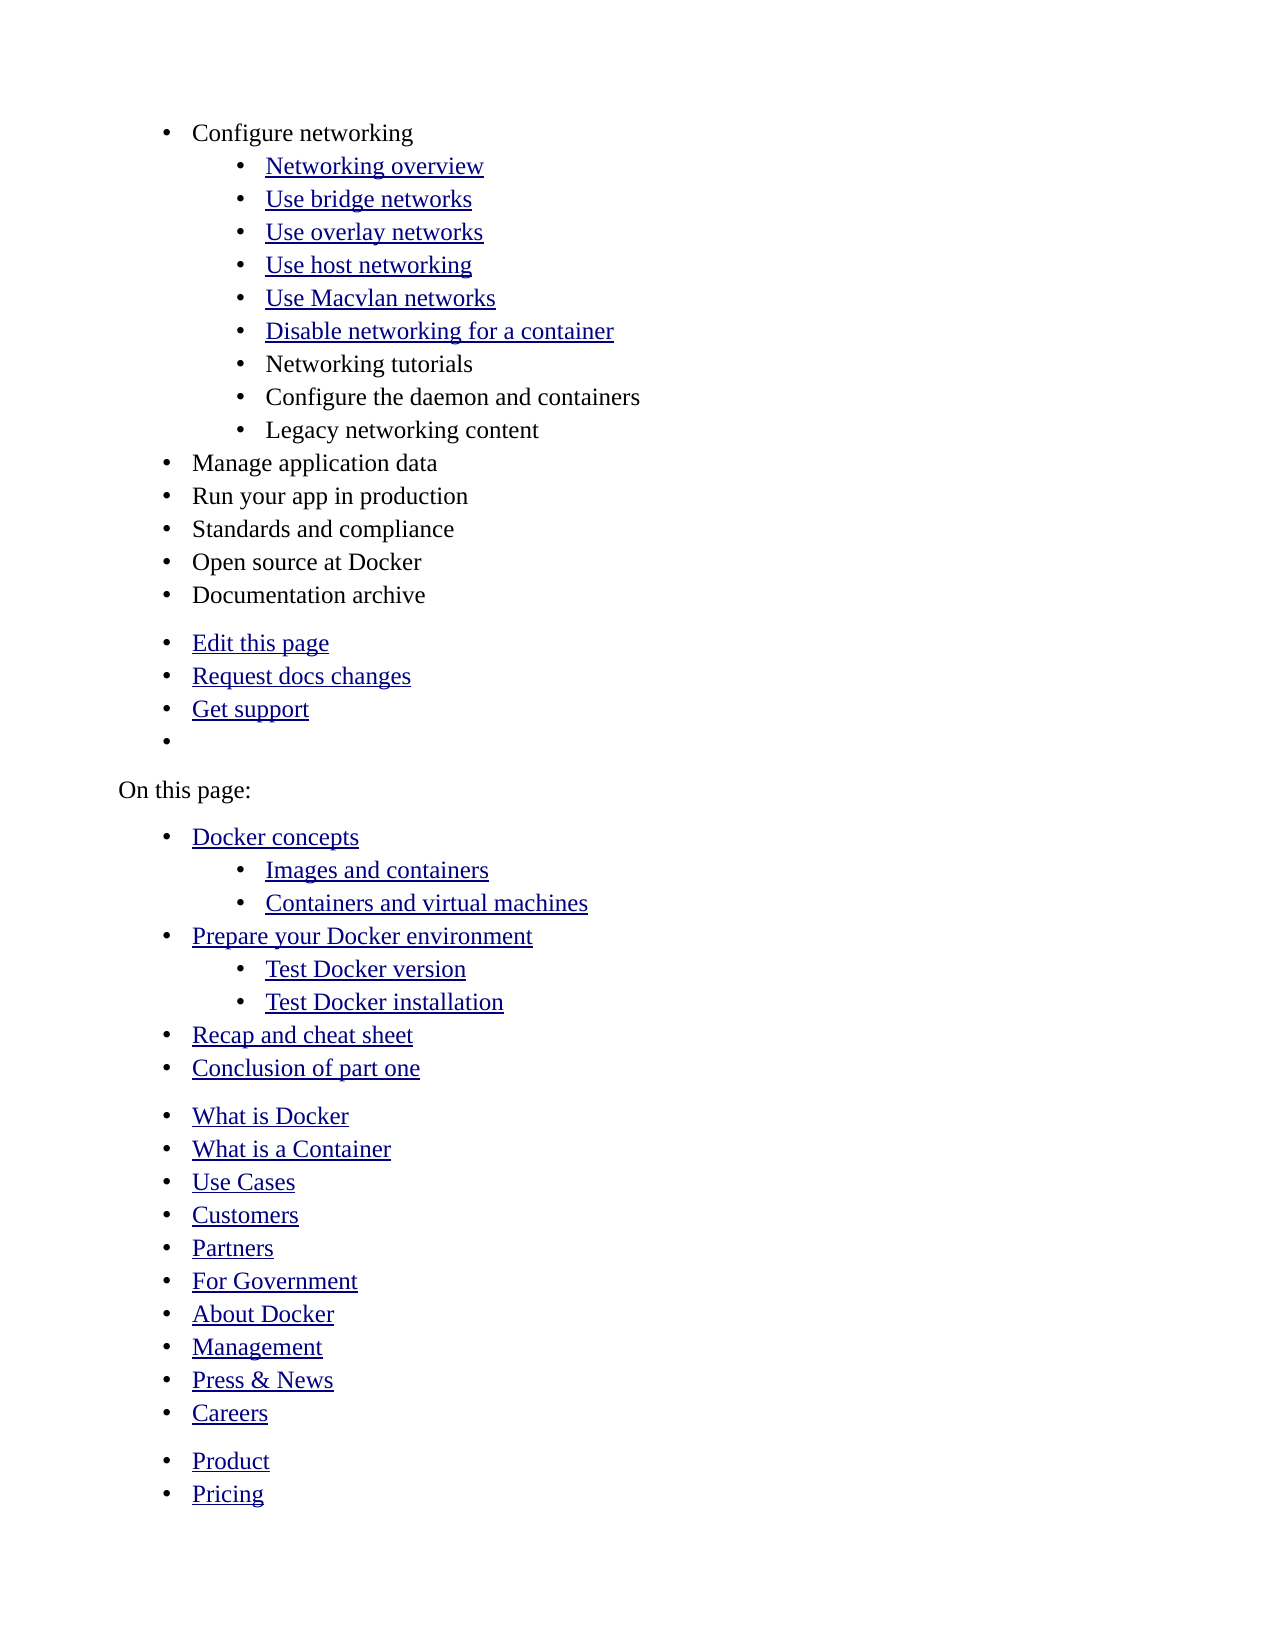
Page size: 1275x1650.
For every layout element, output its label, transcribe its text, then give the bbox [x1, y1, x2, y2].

list What is Docker [162, 1101, 1157, 1130]
list Conclusion of part one [162, 1053, 1157, 1082]
list Test Docker version [236, 954, 1157, 983]
list Documentation archive [162, 580, 1157, 609]
list About Docker [162, 1299, 1157, 1328]
list Run your app in production [162, 481, 1157, 510]
list Use Macvlan networks [236, 283, 1157, 312]
list Use bridge networks [236, 184, 1157, 213]
text On this page: [118, 775, 1157, 803]
list Get support [162, 694, 1157, 723]
list Open source at Docker [162, 547, 1157, 576]
list Edit this page [162, 628, 1157, 657]
list Use host networking [236, 250, 1157, 279]
list Request docs changes [162, 661, 1157, 690]
list Prepare your Docker environment [162, 921, 1157, 950]
list Management [162, 1332, 1157, 1361]
list What is a Container [162, 1134, 1157, 1163]
list For Government [162, 1266, 1157, 1295]
list Networking tutorials [236, 349, 1157, 378]
list Customers [162, 1200, 1157, 1229]
list Docker concepts [162, 822, 1157, 851]
list Test Docker installation [236, 987, 1157, 1016]
list Configure the daemon and containers [236, 382, 1157, 411]
list Use Cases [162, 1167, 1157, 1196]
list Careers [162, 1398, 1157, 1427]
list Standards and compliance [162, 514, 1157, 543]
list Disable networking for a container [236, 316, 1157, 345]
list Partners [162, 1233, 1157, 1262]
list Use overlay networks [236, 217, 1157, 246]
list Containers and virtual machines [236, 888, 1157, 917]
list Legacy networking content [236, 415, 1157, 444]
list Product [162, 1446, 1157, 1474]
list Press & News [162, 1365, 1157, 1394]
list Configure networking [162, 118, 1157, 147]
list Manage application data [162, 448, 1157, 477]
list Recap and cheat sheet [162, 1020, 1157, 1049]
list Images and containers [236, 855, 1157, 884]
list Networking overview [236, 151, 1157, 180]
list Pricing [162, 1479, 1157, 1508]
